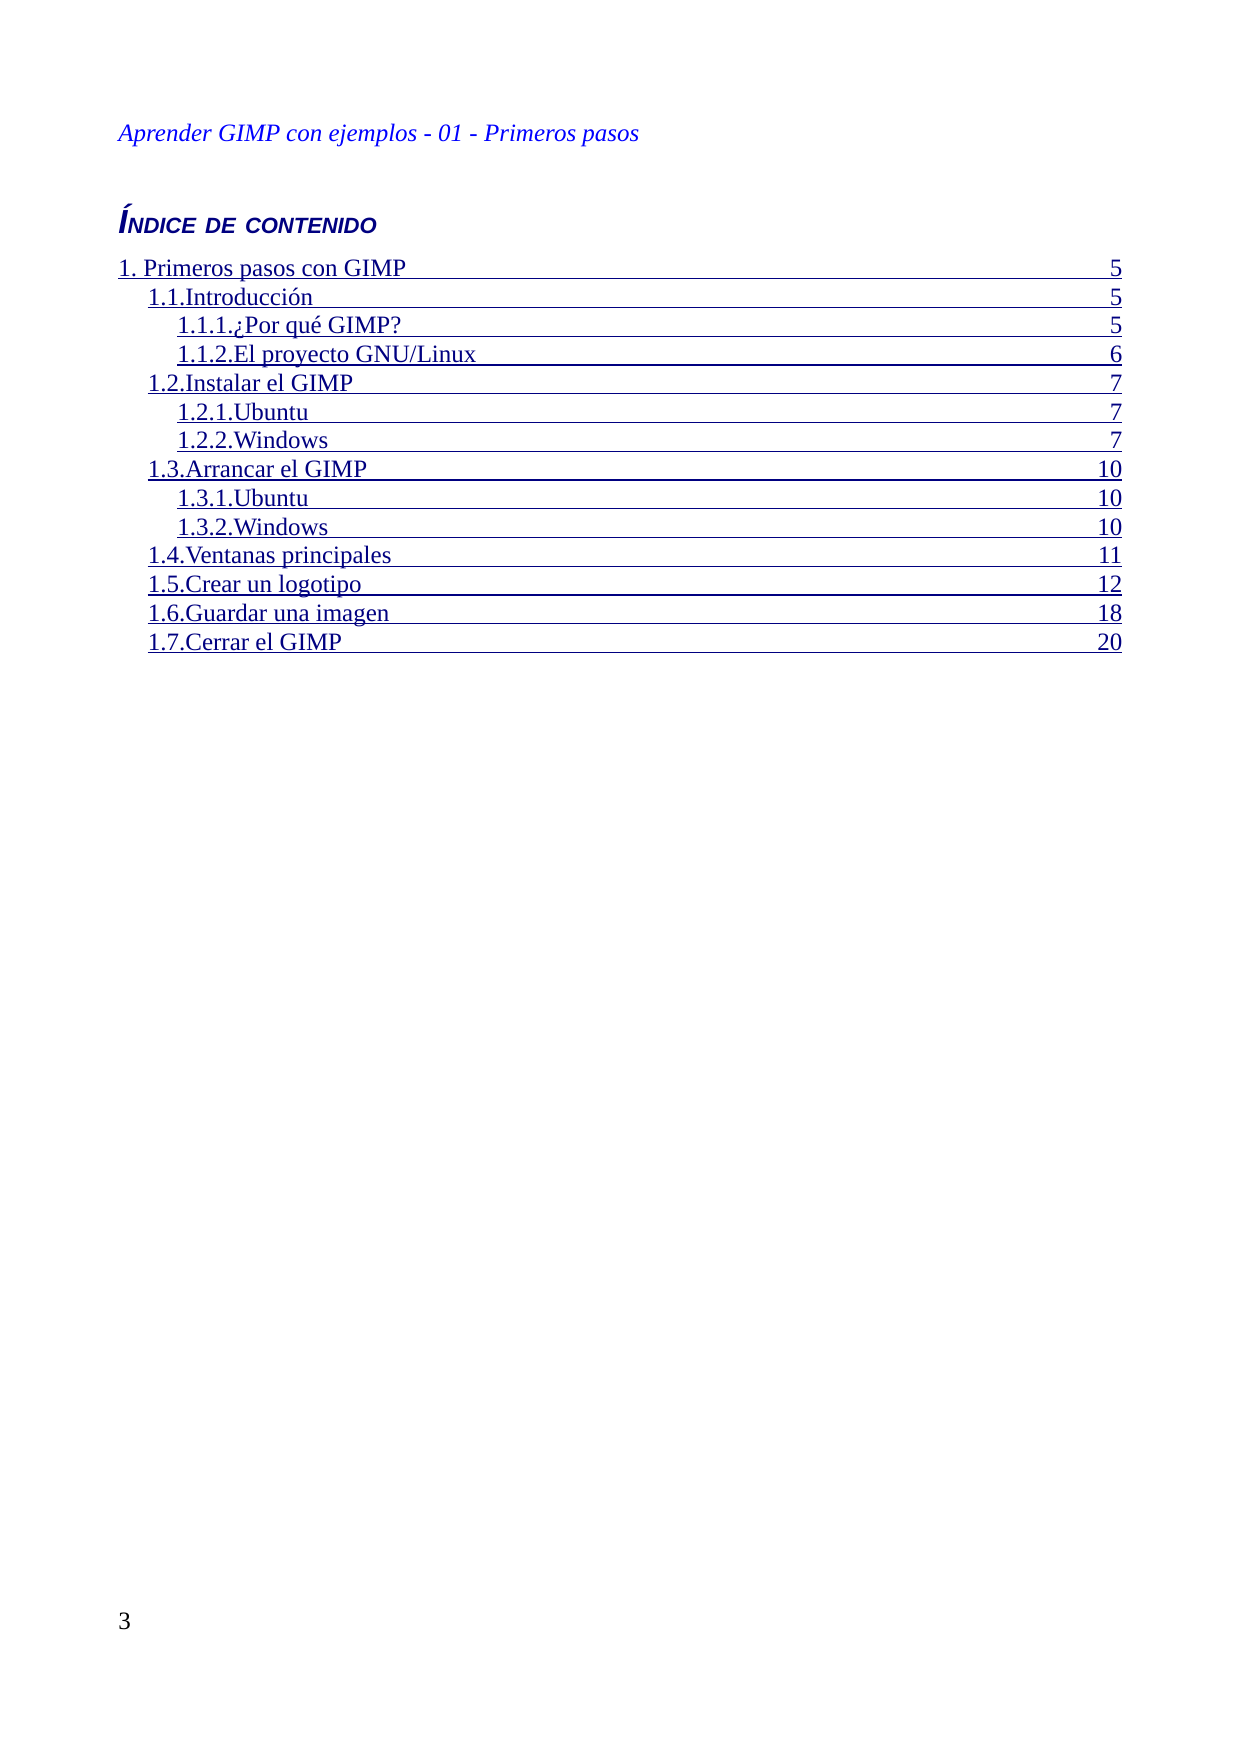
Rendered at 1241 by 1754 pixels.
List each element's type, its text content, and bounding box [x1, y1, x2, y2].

text 1.2.Instalar el GIMP 7 [148, 368, 1122, 393]
text 1.1.1.¿Por qué GIMP? 5 [177, 311, 1122, 336]
subtitle Índice de contenido [118, 202, 1122, 241]
text 1.2.2.Windows 7 [177, 426, 1122, 451]
text 1.2.1.Ubuntu 7 [177, 397, 1122, 422]
text 1.1.2.El proyecto GNU/Linux 6 [177, 339, 1122, 364]
text 1.3.2.Windows 10 [177, 512, 1122, 537]
text 1.1.Introducción 5 [148, 282, 1122, 307]
text 1.3.Arrancar el GIMP 10 [148, 454, 1122, 479]
text 1.7.Cerrar el GIMP 20 [148, 627, 1122, 652]
text 1. Primeros pasos con GIMP 5 [118, 253, 1122, 278]
text 1.3.1.Ubuntu 10 [177, 483, 1122, 508]
text 1.4.Ventanas principales 11 [148, 541, 1122, 566]
text 1.5.Crear un logotipo 12 [148, 569, 1122, 594]
text 1.6.Guardar una imagen 18 [148, 598, 1122, 623]
